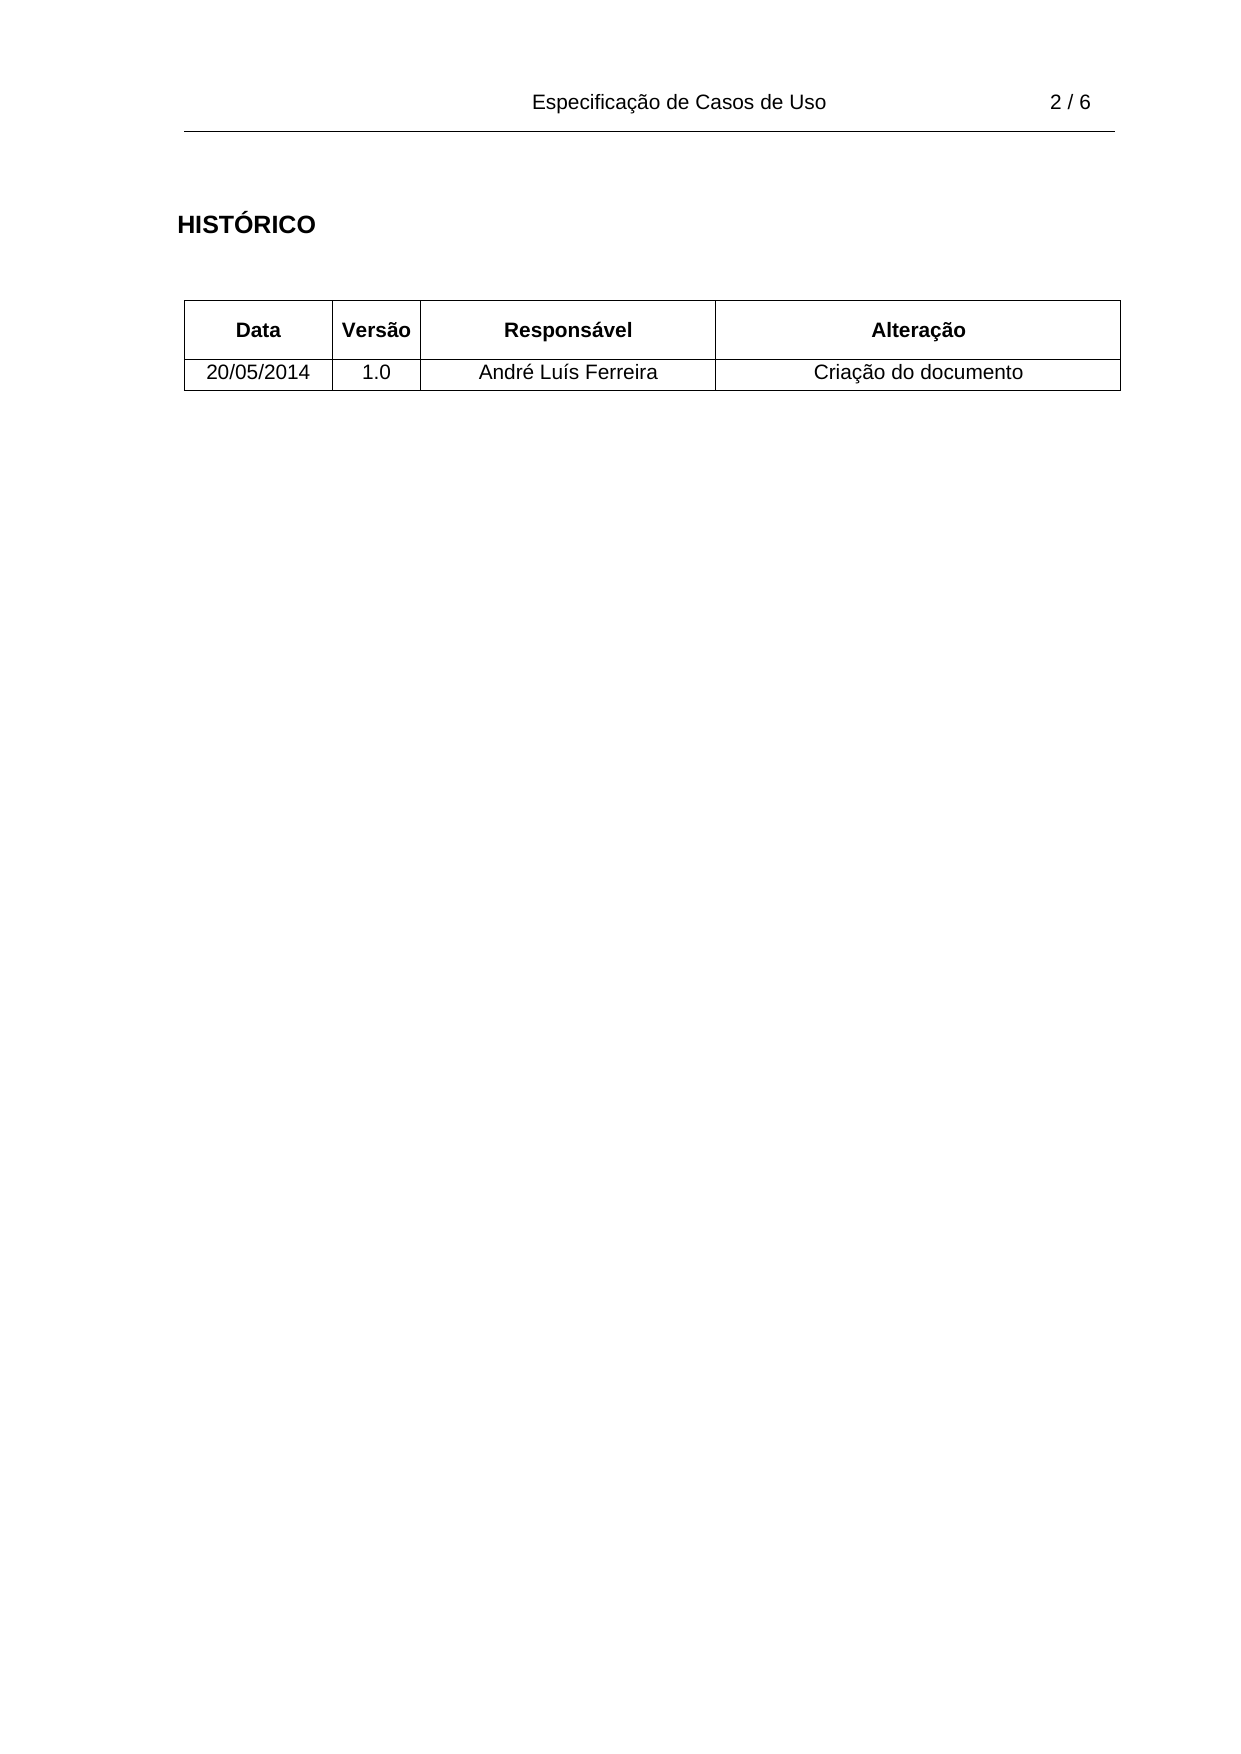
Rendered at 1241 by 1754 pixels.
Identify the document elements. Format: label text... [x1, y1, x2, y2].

table_header Alteração [716, 301, 1120, 358]
table_header Data [185, 301, 332, 358]
table_header Versão [333, 301, 420, 358]
table_header Responsável [421, 301, 715, 358]
subtitle Histórico [177, 210, 1104, 239]
table_cell Criação do documento [716, 360, 1120, 390]
table_cell André Luís Ferreira [421, 360, 715, 390]
table_cell 1.0 [333, 360, 420, 390]
table_cell 20/05/2014 [185, 360, 332, 390]
